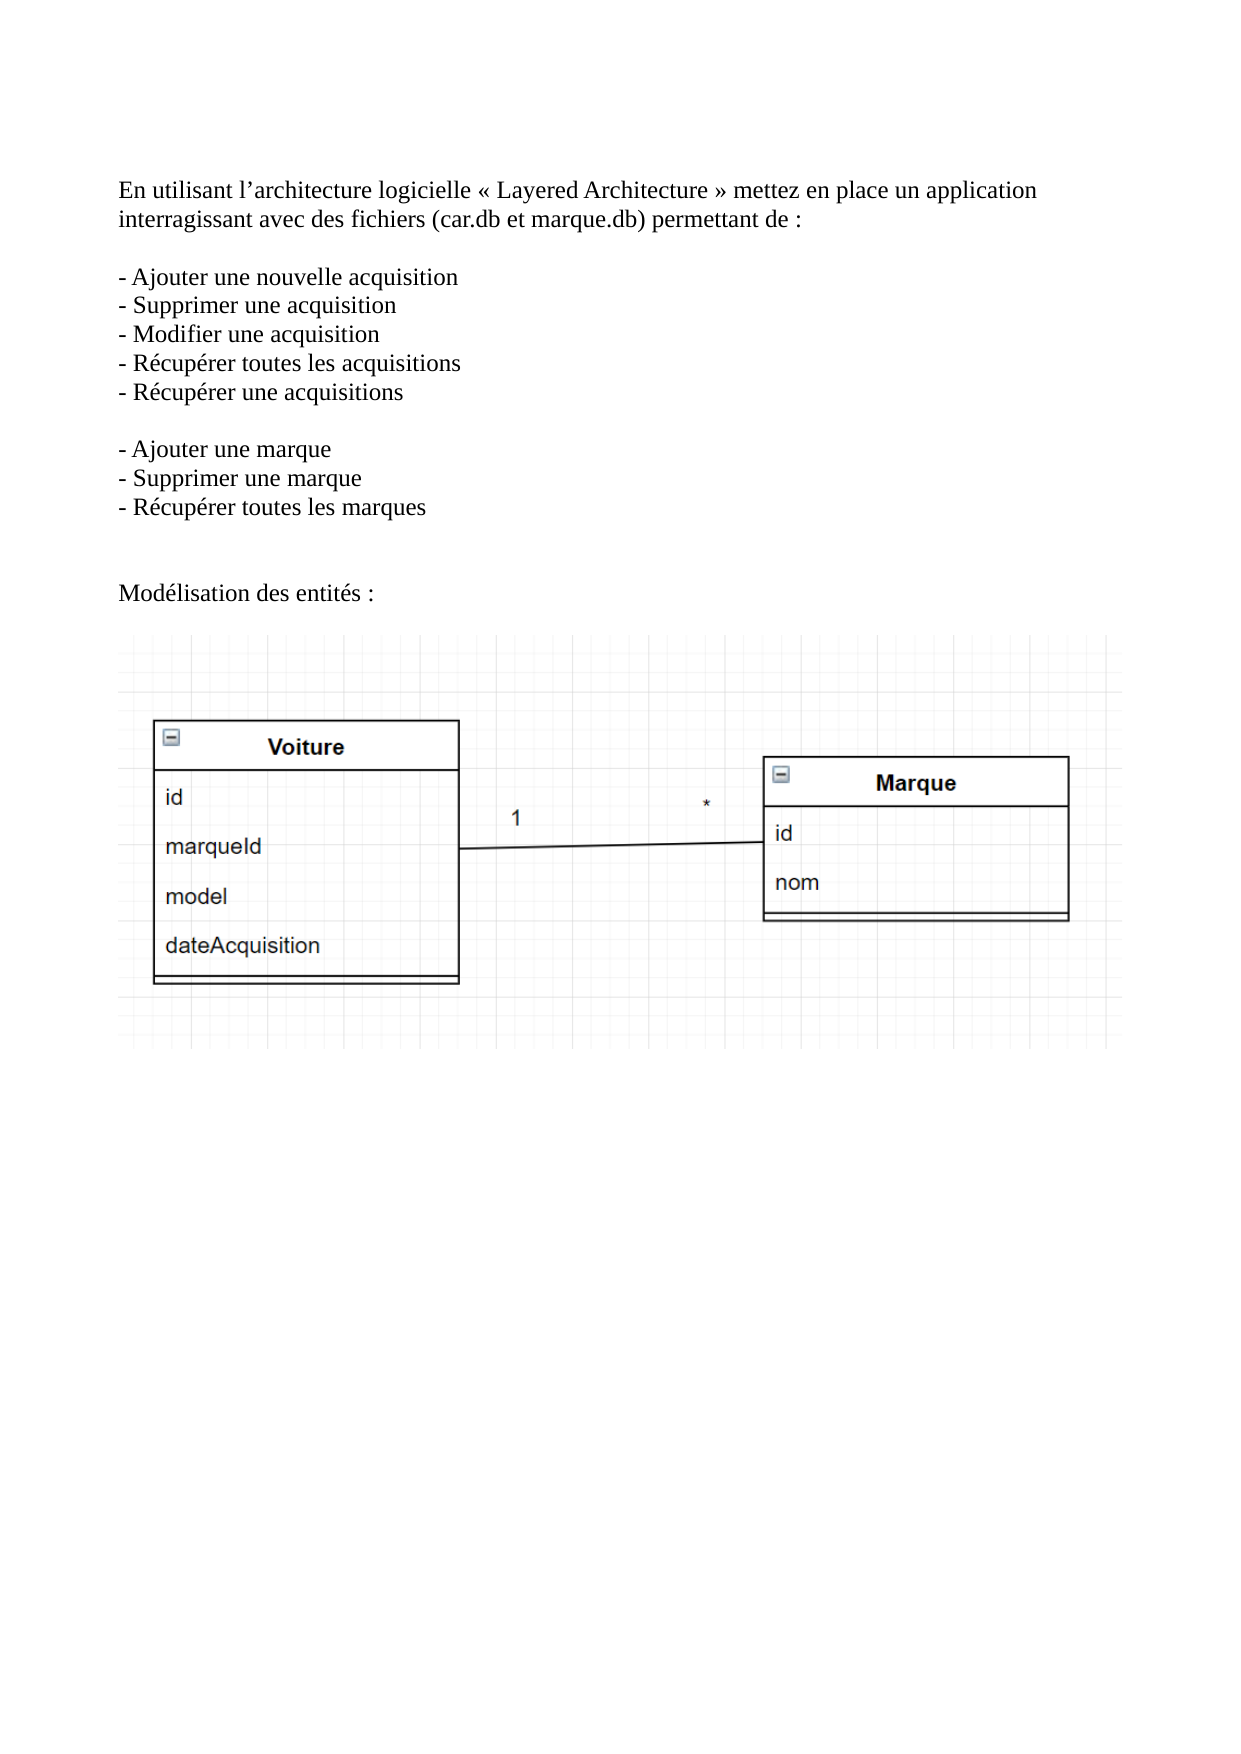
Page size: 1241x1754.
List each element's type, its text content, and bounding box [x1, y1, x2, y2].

text - Récupérer toutes les marques [118, 492, 1122, 521]
text - Modifier une acquisition [118, 319, 1122, 348]
text En utilisant l’architecture logicielle « Layered Architecture » mettez en place un application interragissant avec des fichiers (car.db et marque.db) permettant de : [118, 176, 1122, 233]
text - Supprimer une marque [118, 463, 1122, 492]
picture [118, 635, 1123, 1049]
text - Ajouter une nouvelle acquisition [118, 262, 1122, 291]
text - Supprimer une acquisition [118, 291, 1122, 319]
text - Ajouter une marque [118, 434, 1122, 463]
text - Récupérer une acquisitions [118, 377, 1122, 406]
text - Récupérer toutes les acquisitions [118, 348, 1122, 377]
text Modélisation des entités : [118, 578, 1122, 607]
